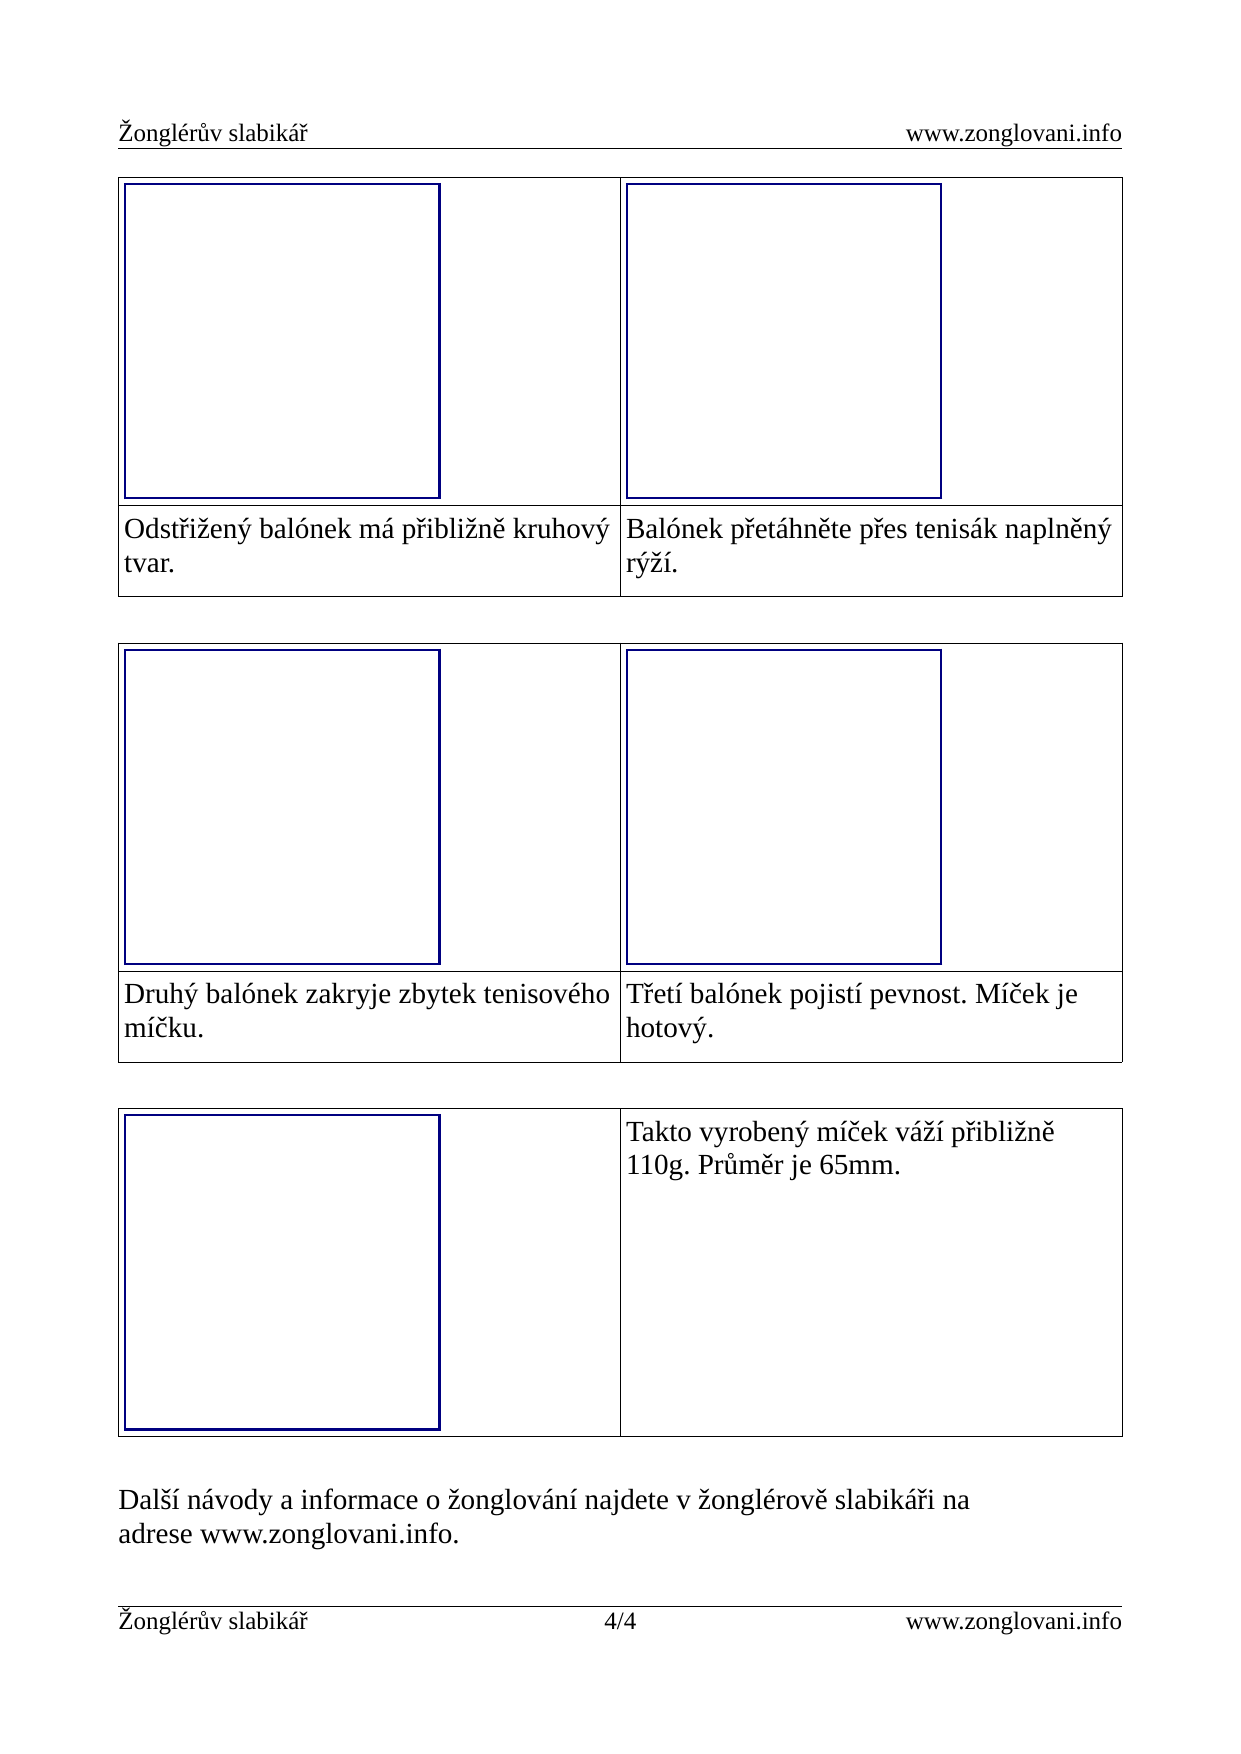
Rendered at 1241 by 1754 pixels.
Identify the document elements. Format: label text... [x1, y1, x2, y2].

table_cell Druhý balónek zakryje zbytek tenisového míčku. [119, 972, 620, 1062]
table_header [621, 178, 1122, 505]
table_cell Odstřižený balónek má přibližně kruhový tvar. [119, 506, 620, 596]
table_header [621, 644, 1122, 971]
table_cell Třetí balónek pojistí pevnost. Míček je hotový. [621, 972, 1122, 1062]
table_header Takto vyrobený míček váží přibližně 110g. Průměr je 65mm. [621, 1109, 1122, 1436]
table_header [119, 1109, 620, 1436]
table_cell Balónek přetáhněte přes tenisák naplněný rýží. [621, 506, 1122, 596]
table_header [119, 644, 620, 971]
table_header [119, 178, 620, 505]
text Další návody a informace o žonglování najdete v žonglérově slabikáři na adrese www.zonglovani.info. [118, 1482, 1122, 1549]
